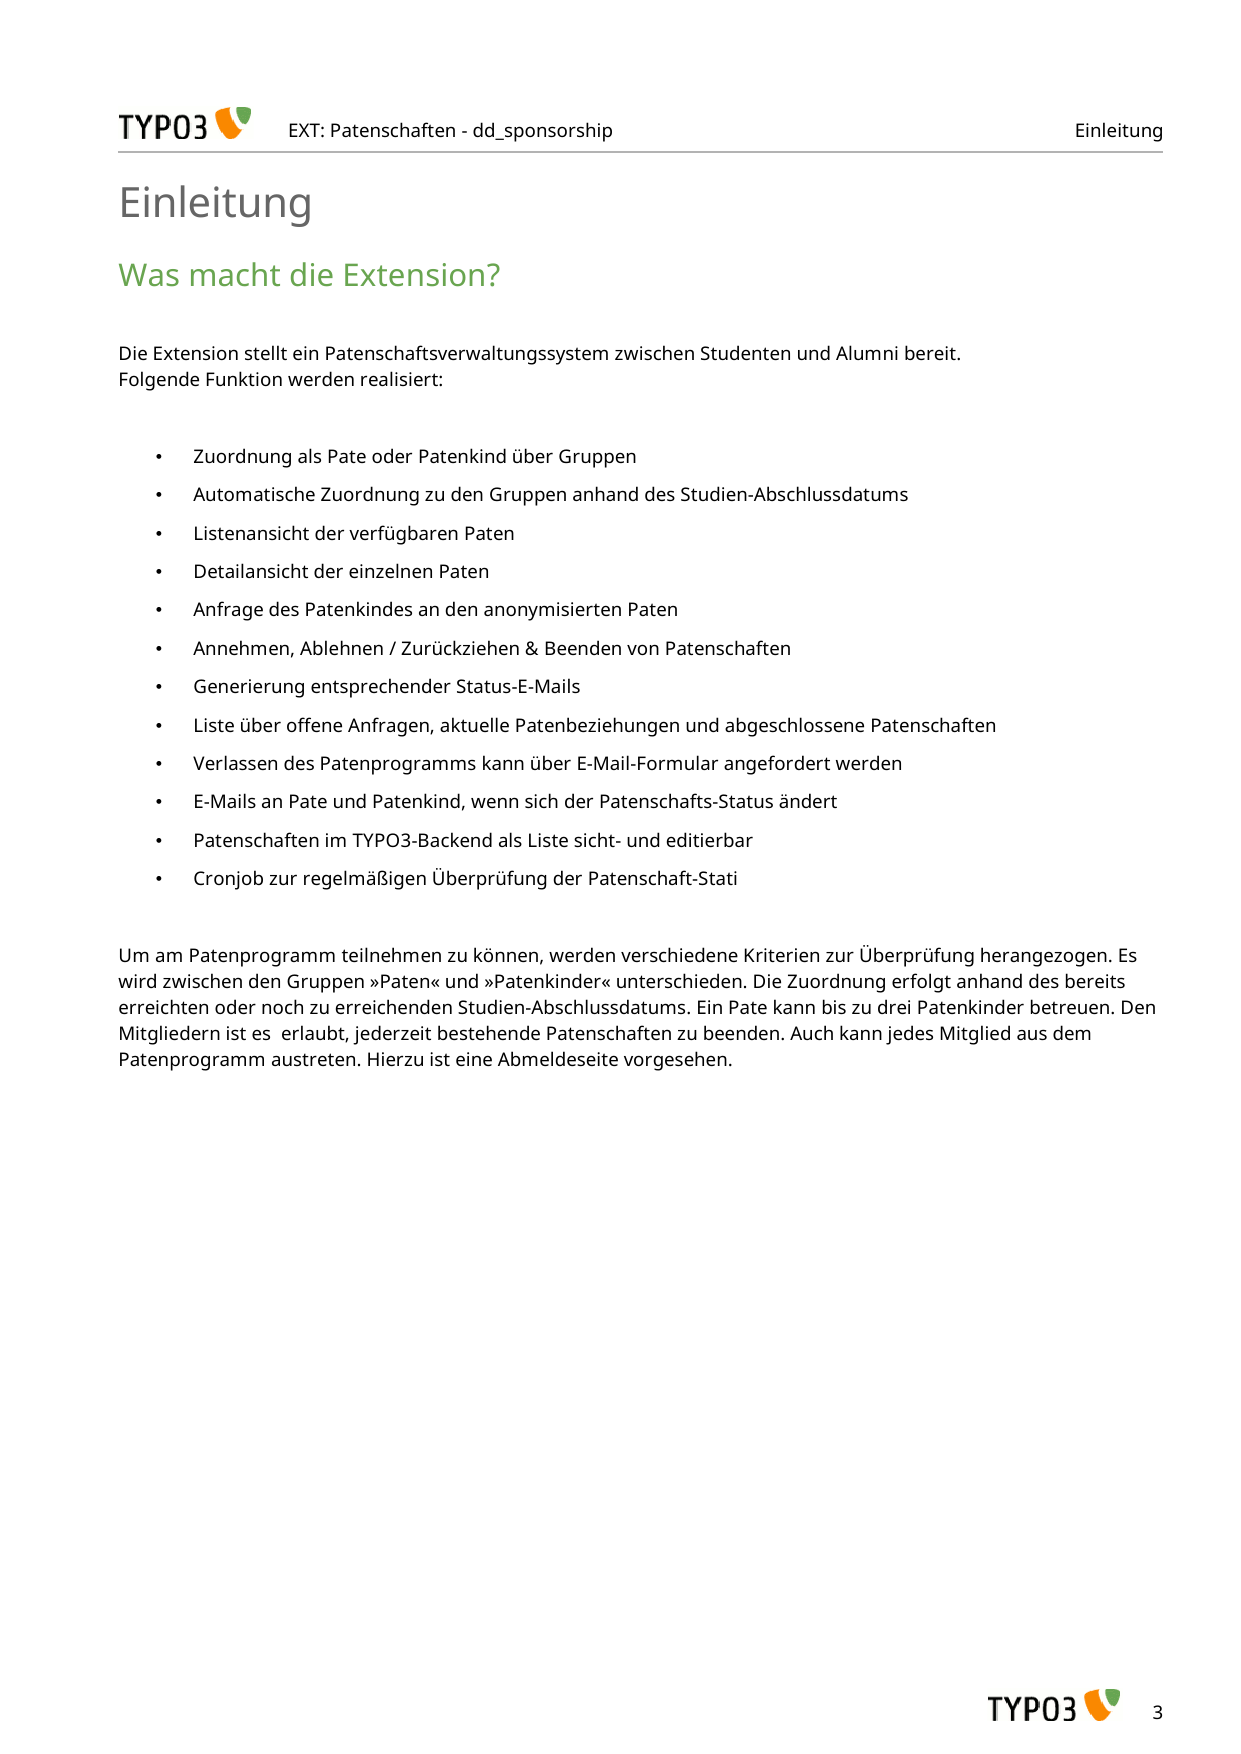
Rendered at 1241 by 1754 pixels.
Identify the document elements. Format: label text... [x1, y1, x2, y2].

picture [118, 106, 254, 139]
text Die Extension stellt ein Patenschaftsverwaltungssystem zwischen Studenten und Alumni bereit. Folgende Funktion werden realisiert: [118, 339, 1163, 392]
list Verlassen des Patenprogramms kann über E-Mail-Formular angefordert werden [156, 750, 1163, 776]
list Automatische Zuordnung zu den Gruppen anhand des Studien-Abschlussdatums [156, 481, 1163, 507]
picture [987, 1688, 1123, 1721]
subtitle Einleitung [118, 172, 1163, 229]
list Zuordnung als Pate oder Patenkind über Gruppen [156, 442, 1163, 468]
list Anfrage des Patenkindes an den anonymisierten Paten [156, 596, 1163, 622]
list Generierung entsprechender Status-E-Mails [156, 673, 1163, 699]
list Annehmen, Ablehnen / Zurückziehen & Beenden von Patenschaften [156, 635, 1163, 661]
subtitle Was macht die Extension? [118, 253, 1163, 295]
list Patenschaften im TYPO3-Backend als Liste sicht- und editierbar [156, 827, 1163, 853]
list Detailansicht der einzelnen Paten [156, 558, 1163, 584]
list Liste über offene Anfragen, aktuelle Patenbeziehungen und abgeschlossene Patenschaften [156, 712, 1163, 738]
text Um am Patenprogramm teilnehmen zu können, werden verschiedene Kriterien zur Überprüfung herangezogen. Es wird zwischen den Gruppen »Paten« und »Patenkinder« unterschieden. Die Zuordnung erfolgt anhand des bereits erreichten oder noch zu erreichenden Studien-Abschlussdatums. Ein Pate kann bis zu drei Patenkinder betreuen. Den Mitgliedern ist es erlaubt, jederzeit bestehende Patenschaften zu beenden. Auch kann jedes Mitglied aus dem Patenprogramm austreten. Hierzu ist eine Abmeldeseite vorgesehen. [118, 942, 1163, 1072]
list Listenansicht der verfügbaren Paten [156, 519, 1163, 545]
list E-Mails an Pate und Patenkind, wenn sich der Patenschafts-Status ändert [156, 788, 1163, 814]
list Cronjob zur regelmäßigen Überprüfung der Patenschaft-Stati [156, 865, 1163, 891]
